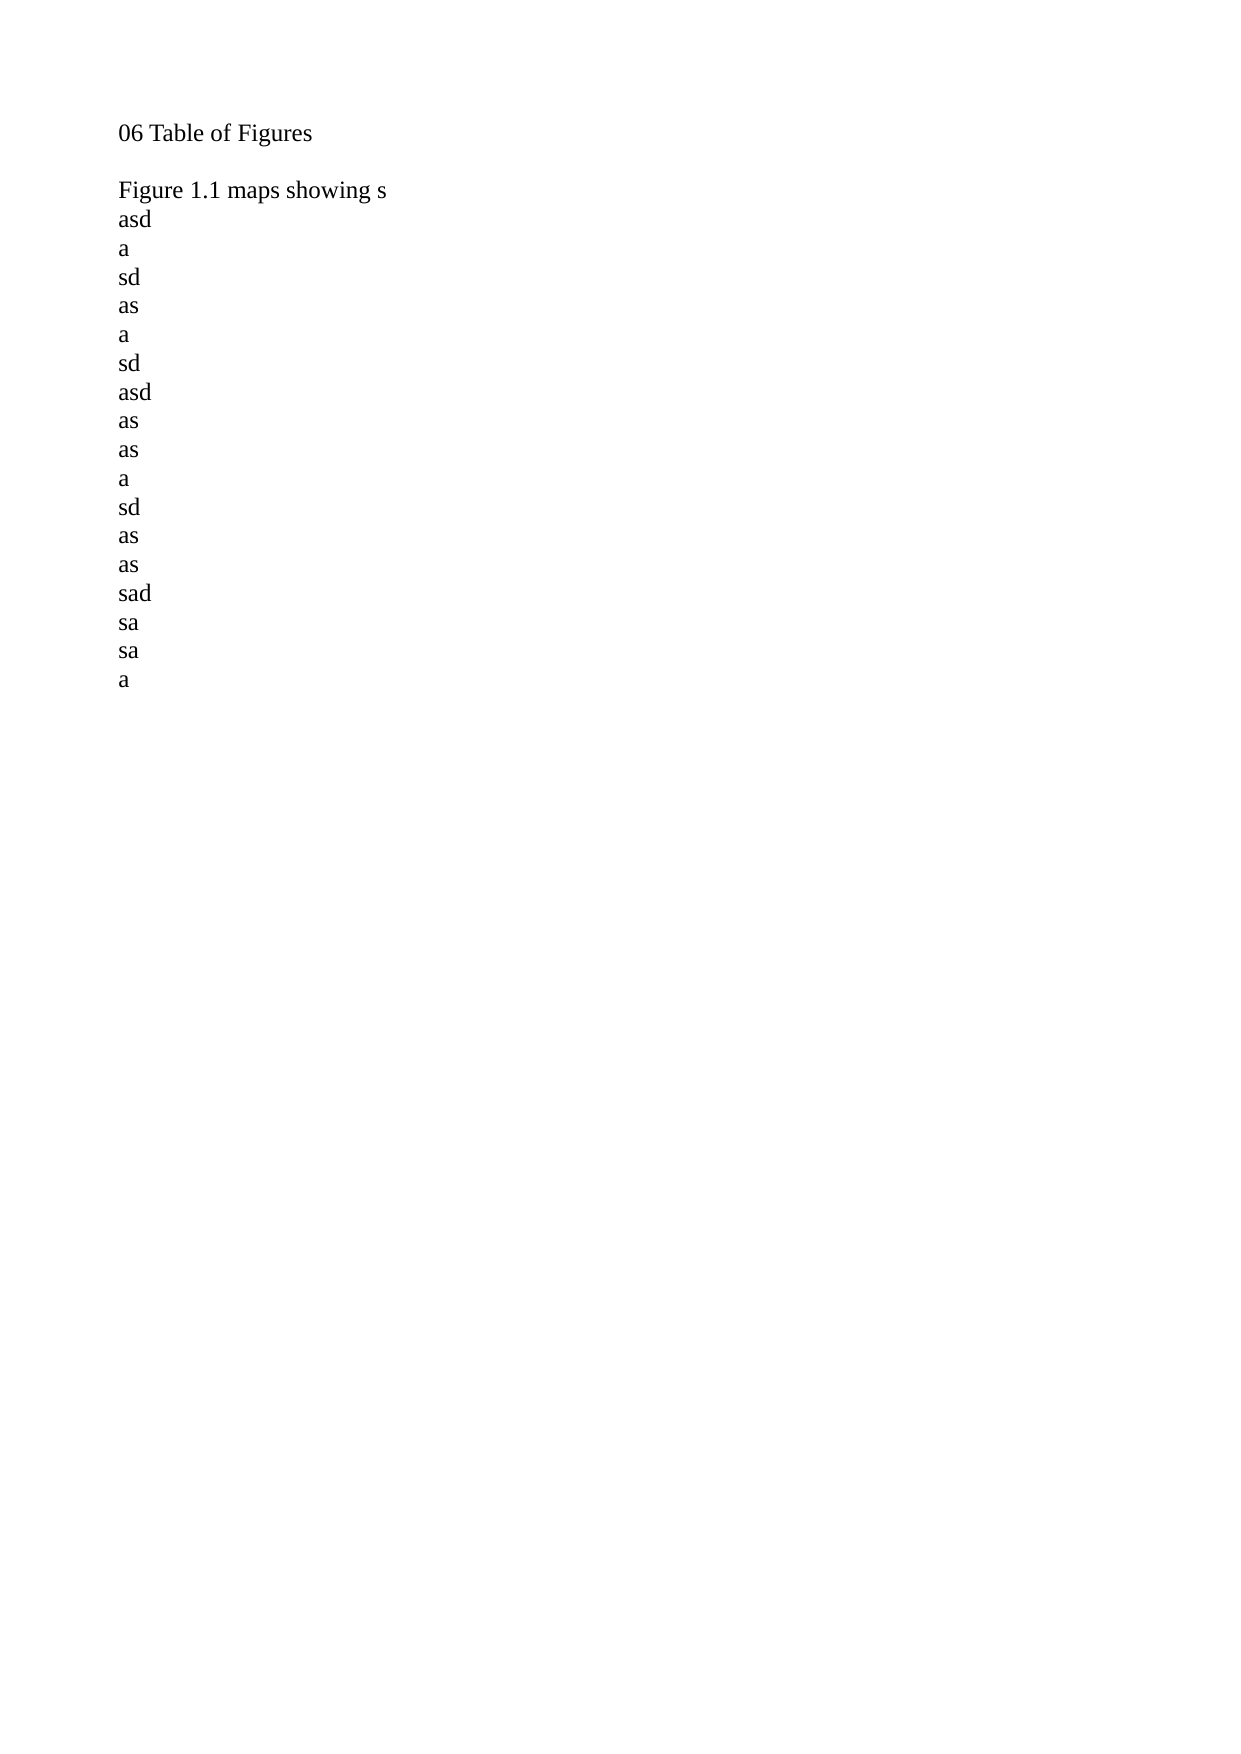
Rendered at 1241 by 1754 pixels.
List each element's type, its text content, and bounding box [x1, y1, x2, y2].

text sd [118, 348, 1122, 377]
text as [118, 291, 1122, 319]
text a [118, 664, 1122, 693]
text as [118, 406, 1122, 434]
text as [118, 549, 1122, 578]
text a [118, 233, 1122, 262]
text 06 Table of Figures [118, 118, 1122, 147]
text as [118, 521, 1122, 549]
text a [118, 463, 1122, 492]
text sa [118, 607, 1122, 636]
text a [118, 319, 1122, 348]
text Figure 1.1 maps showing s [118, 176, 1122, 204]
text sad [118, 578, 1122, 607]
text asd [118, 377, 1122, 406]
text sd [118, 262, 1122, 291]
text asd [118, 204, 1122, 233]
text as [118, 434, 1122, 463]
text sa [118, 636, 1122, 664]
text sd [118, 492, 1122, 521]
